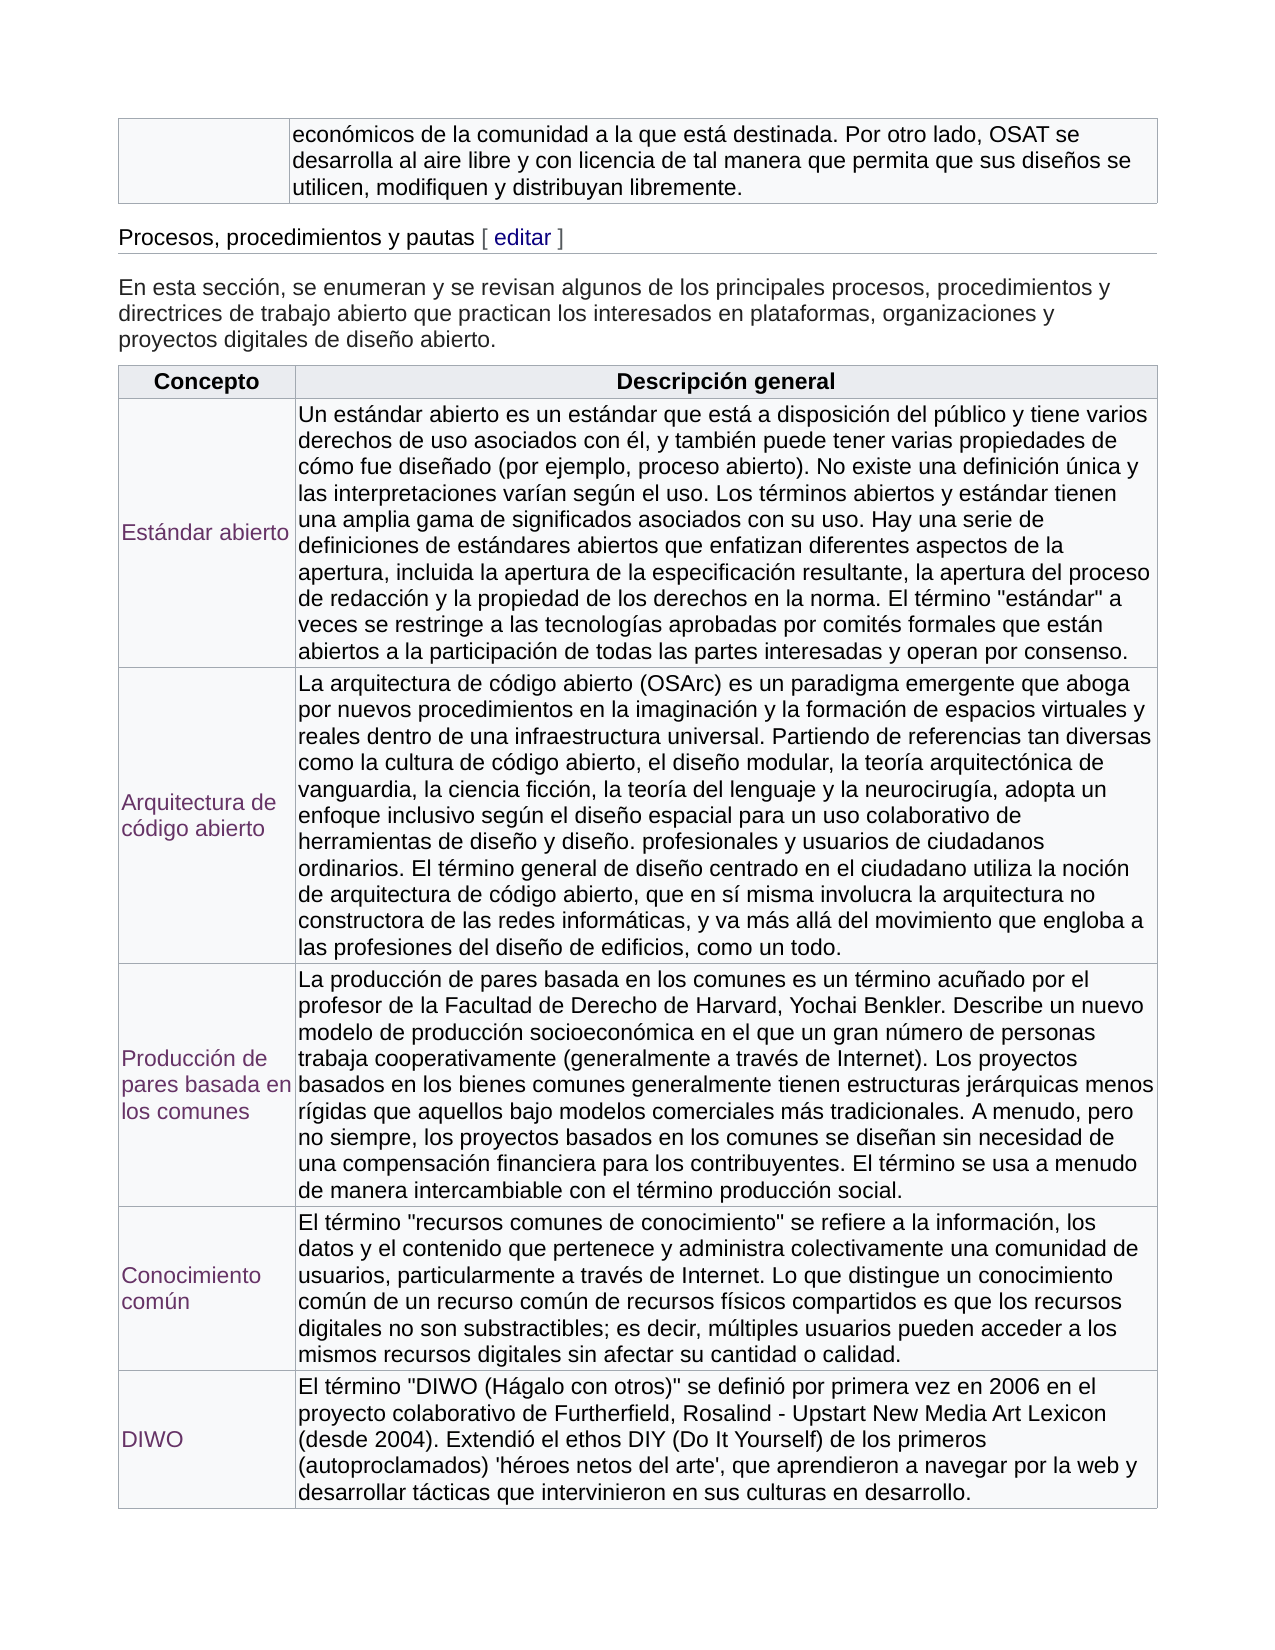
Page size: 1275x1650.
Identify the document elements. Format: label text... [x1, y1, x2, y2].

subtitle Procesos, procedimientos y pautas [ editar ] [118, 224, 1157, 253]
table_cell económicos de la comunidad a la que está destinada. Por otro lado, OSAT se desarrolla al aire libre y con licencia de tal manera que permita que sus diseños se utilicen, modifiquen y distribuyan libremente. [290, 119, 1157, 203]
table_cell Un estándar abierto es un estándar que está a disposición del público y tiene varios derechos de uso asociados con él, y también puede tener varias propiedades de cómo fue diseñado (por ejemplo, proceso abierto). No existe una definición única y las interpretaciones varían según el uso. Los términos abiertos y estándar tienen una amplia gama de significados asociados con su uso. Hay una serie de definiciones de estándares abiertos que enfatizan diferentes aspectos de la apertura, incluida la apertura de la especificación resultante, la apertura del proceso de redacción y la propiedad de los derechos en la norma. El término "estándar" a veces se restringe a las tecnologías aprobadas por comités formales que están abiertos a la participación de todas las partes interesadas y operan por consenso. [296, 399, 1157, 667]
table_cell La arquitectura de código abierto (OSArc) es un paradigma emergente que aboga por nuevos procedimientos en la imaginación y la formación de espacios virtuales y reales dentro de una infraestructura universal. Partiendo de referencias tan diversas como la cultura de código abierto, el diseño modular, la teoría arquitectónica de vanguardia, la ciencia ficción, la teoría del lenguaje y la neurocirugía, adopta un enfoque inclusivo según el diseño espacial para un uso colaborativo de herramientas de diseño y diseño. profesionales y usuarios de ciudadanos ordinarios. El término general de diseño centrado en el ciudadano utiliza la noción de arquitectura de código abierto, que en sí misma involucra la arquitectura no constructora de las redes informáticas, y va más allá del movimiento que engloba a las profesiones del diseño de edificios, como un todo. [296, 668, 1157, 963]
table_cell Estándar abierto [119, 399, 295, 667]
text En esta sección, se enumeran y se revisan algunos de los principales procesos, procedimientos y directrices de trabajo abierto que practican los interesados ​​en plataformas, organizaciones y proyectos digitales de diseño abierto. [118, 274, 1157, 353]
table_cell Producción de pares basada en los comunes [119, 964, 295, 1206]
table_cell DIWO [119, 1371, 295, 1508]
table_cell [119, 119, 289, 203]
table_cell La producción de pares basada en los comunes es un término acuñado por el profesor de la Facultad de Derecho de Harvard, Yochai Benkler. Describe un nuevo modelo de producción socioeconómica en el que un gran número de personas trabaja cooperativamente (generalmente a través de Internet). Los proyectos basados ​​en los bienes comunes generalmente tienen estructuras jerárquicas menos rígidas que aquellos bajo modelos comerciales más tradicionales. A menudo, pero no siempre, los proyectos basados ​​en los comunes se diseñan sin necesidad de una compensación financiera para los contribuyentes. El término se usa a menudo de manera intercambiable con el término producción social. [296, 964, 1157, 1206]
table_header Concepto [119, 366, 295, 398]
table_cell Arquitectura de código abierto [119, 668, 295, 963]
table_cell El término "DIWO (Hágalo con otros)" se definió por primera vez en 2006 en el proyecto colaborativo de Furtherfield, Rosalind - Upstart New Media Art Lexicon (desde 2004). Extendió el ethos DIY (Do It Yourself) de los primeros (autoproclamados) 'héroes netos del arte', que aprendieron a navegar por la web y desarrollar tácticas que intervinieron en sus culturas en desarrollo. [296, 1371, 1157, 1508]
table_cell Conocimiento común [119, 1207, 295, 1370]
table_header Descripción general [296, 366, 1157, 398]
table_cell El término "recursos comunes de conocimiento" se refiere a la información, los datos y el contenido que pertenece y administra colectivamente una comunidad de usuarios, particularmente a través de Internet. Lo que distingue un conocimiento común de un recurso común de recursos físicos compartidos es que los recursos digitales no son substractibles; es decir, múltiples usuarios pueden acceder a los mismos recursos digitales sin afectar su cantidad o calidad. [296, 1207, 1157, 1370]
